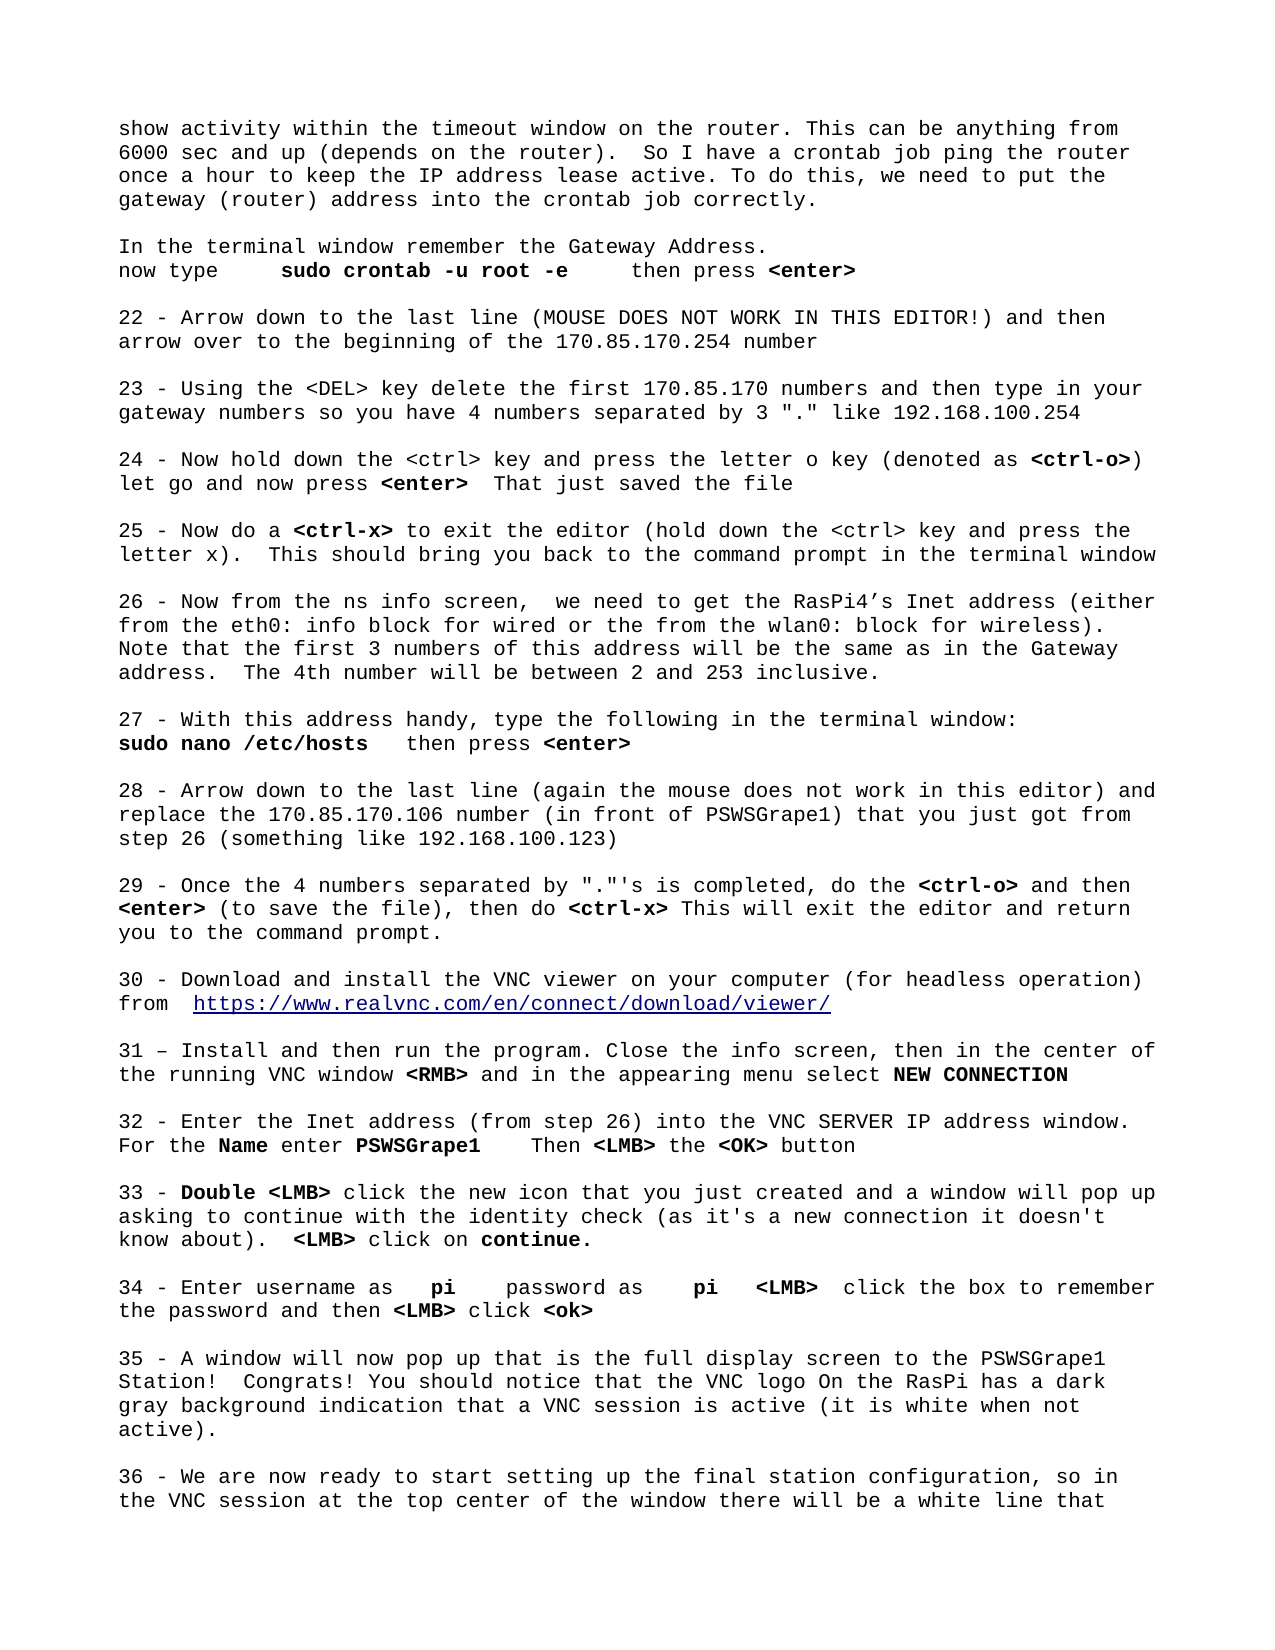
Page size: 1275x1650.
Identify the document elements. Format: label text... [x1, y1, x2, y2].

text show activity within the timeout window on the router. This can be anything from 6000 sec and up (depends on the router). So I have a crontab job ping the router once a hour to keep the IP address lease active. To do this, we need to put the gateway (router) address into the crontab job correctly. [118, 118, 1157, 213]
text 31 – Install and then run the program. Close the info screen, then in the center of the running VNC window <RMB> and in the appearing menu select NEW CONNECTION [118, 1040, 1157, 1088]
text 25 - Now do a <ctrl-x> to exit the editor (hold down the <ctrl> key and press the letter x). This should bring you back to the command prompt in the terminal window [118, 520, 1157, 567]
text 22 - Arrow down to the last line (MOUSE DOES NOT WORK IN THIS EDITOR!) and then arrow over to the beginning of the 170.85.170.254 number [118, 307, 1157, 354]
text 33 - Double <LMB> click the new icon that you just created and a window will pop up asking to continue with the identity check (as it's a new connection it doesn't know about). <LMB> click on continue. [118, 1182, 1157, 1253]
text 24 - Now hold down the <ctrl> key and press the letter o key (denoted as <ctrl-o>) let go and now press <enter> That just saved the file [118, 449, 1157, 496]
text 23 - Using the <DEL> key delete the first 170.85.170 numbers and then type in your gateway numbers so you have 4 numbers separated by 3 "." like 192.168.100.254 [118, 378, 1157, 426]
text 27 - With this address handy, type the following in the terminal window: [118, 709, 1157, 733]
text 26 - Now from the ns info screen, we need to get the RasPi4’s Inet address (either from the eth0: info block for wired or the from the wlan0: block for wireless). Note that the first 3 numbers of this address will be the same as in the Gateway address. The 4th number will be between 2 and 253 inclusive. [118, 591, 1157, 686]
text 35 - A window will now pop up that is the full display screen to the PSWSGrape1 Station! Congrats! You should notice that the VNC logo On the RasPi has a dark gray background indication that a VNC session is active (it is white when not active). [118, 1348, 1157, 1442]
text In the terminal window remember the Gateway Address. [118, 236, 1157, 260]
text 36 - We are now ready to start setting up the final station configuration, so in the VNC session at the top center of the window there will be a white line that [118, 1466, 1157, 1513]
text sudo nano /etc/hosts then press <enter> [118, 733, 1157, 757]
text 30 - Download and install the VNC viewer on your computer (for headless operation) from https://www.realvnc.com/en/connect/download/viewer/ [118, 969, 1157, 1017]
text 32 - Enter the Inet address (from step 26) into the VNC SERVER IP address window. For the Name enter PSWSGrape1 Then <LMB> the <OK> button [118, 1111, 1157, 1158]
text now type sudo crontab -u root -e then press <enter> [118, 260, 1157, 284]
text 28 - Arrow down to the last line (again the mouse does not work in this editor) and replace the 170.85.170.106 number (in front of PSWSGrape1) that you just got from step 26 (something like 192.168.100.123) [118, 780, 1157, 851]
text 34 - Enter username as pi password as pi <LMB> click the box to remember the password and then <LMB> click <ok> [118, 1277, 1157, 1324]
text 29 - Once the 4 numbers separated by "."'s is completed, do the <ctrl-o> and then <enter> (to save the file), then do <ctrl-x> This will exit the editor and return you to the command prompt. [118, 875, 1157, 946]
